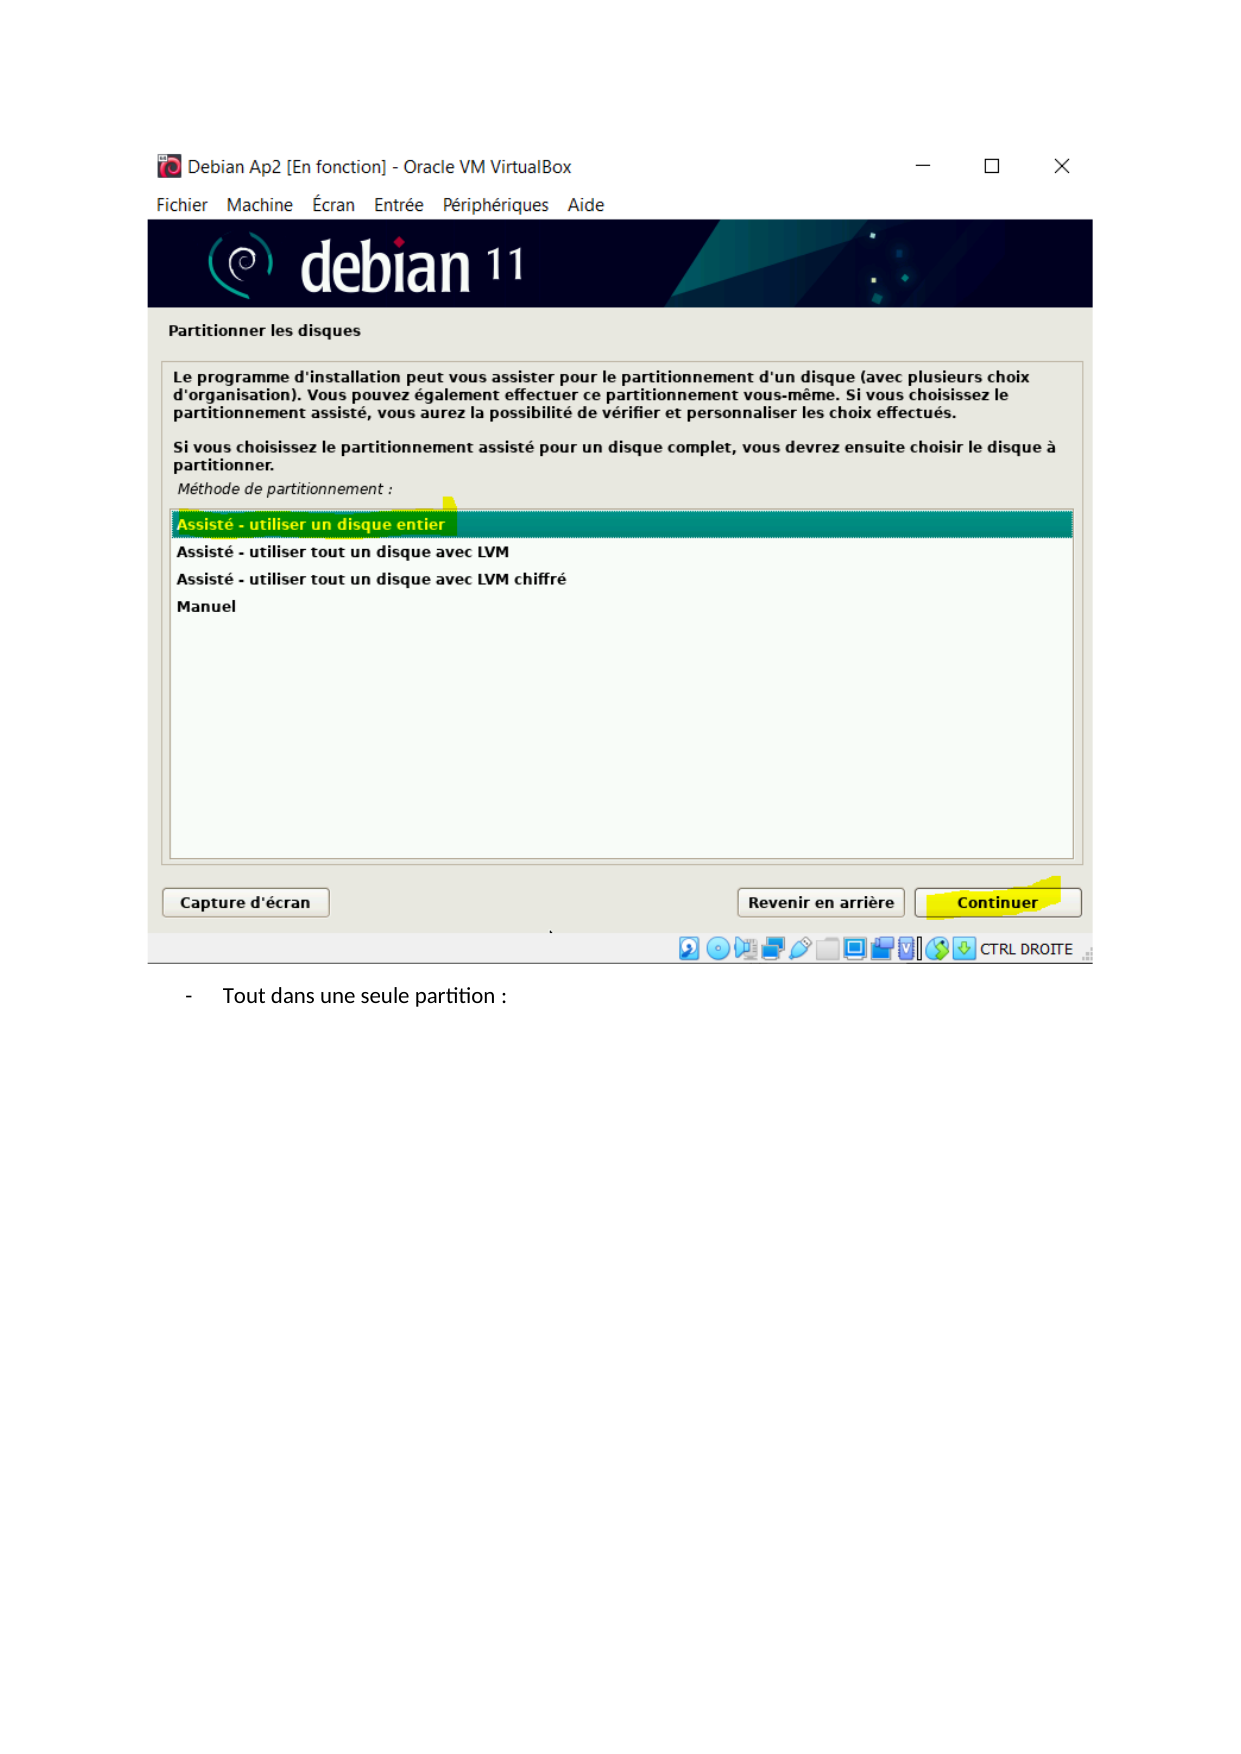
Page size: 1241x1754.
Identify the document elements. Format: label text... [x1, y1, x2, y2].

list Tout dans une seule partition : [185, 981, 1093, 1009]
